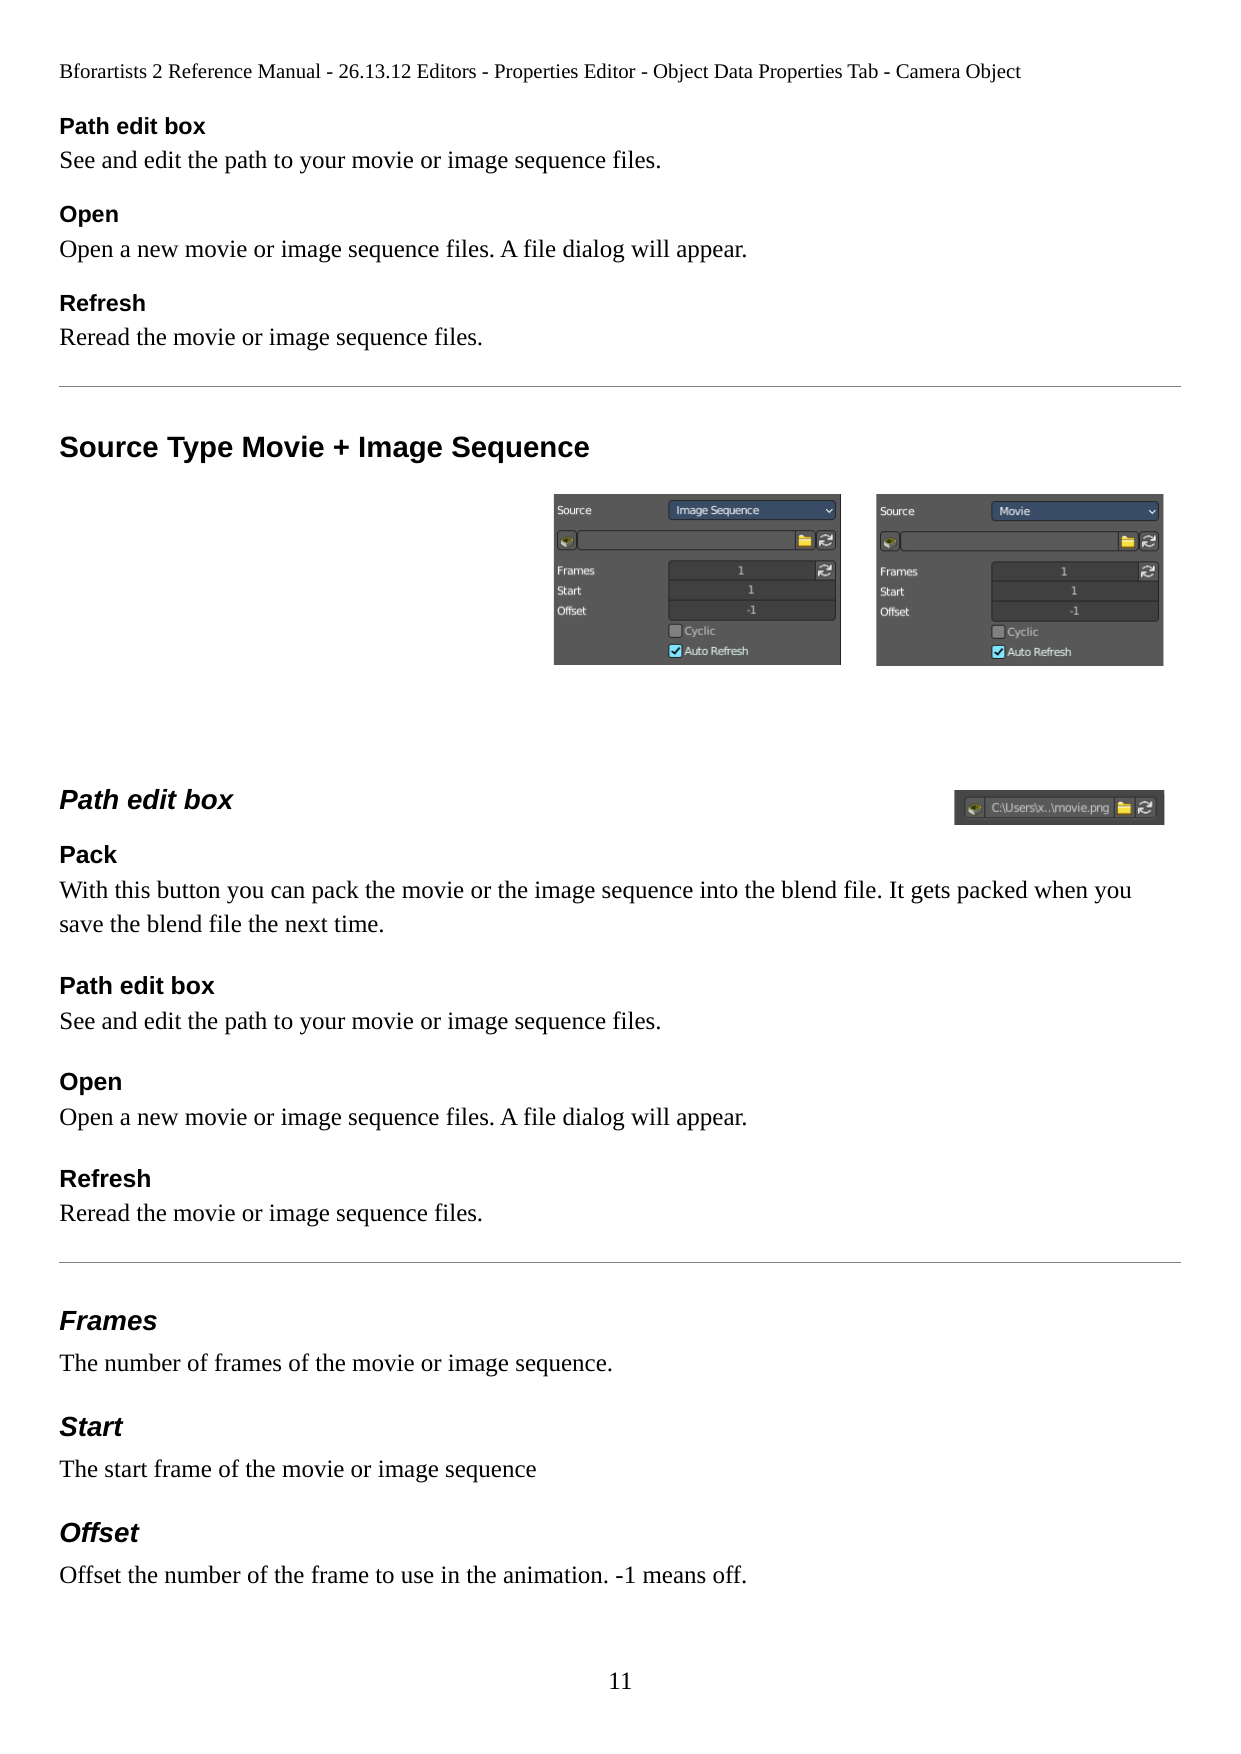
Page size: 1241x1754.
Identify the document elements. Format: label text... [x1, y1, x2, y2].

subtitle Open [59, 1067, 1181, 1096]
subtitle Frames [59, 1304, 1181, 1336]
subtitle Refresh [59, 289, 1181, 316]
text Open a new movie or image sequence files. A file dialog will appear. [59, 234, 1181, 263]
picture [876, 494, 1164, 666]
text See and edit the path to your movie or image sequence files. [59, 1006, 1181, 1034]
text The start frame of the movie or image sequence [59, 1454, 1181, 1483]
subtitle Source Type Movie + Image Sequence [59, 430, 1181, 464]
subtitle Refresh [59, 1164, 1181, 1192]
subtitle Offset [59, 1516, 1181, 1548]
picture [954, 790, 1165, 825]
text See and edit the path to your movie or image sequence files. [59, 146, 1181, 174]
subtitle Path edit box [59, 783, 1181, 815]
subtitle Open [59, 201, 1181, 228]
text Open a new movie or image sequence files. A file dialog will appear. [59, 1102, 1181, 1131]
subtitle Path edit box [59, 113, 1181, 139]
subtitle Pack [59, 840, 1181, 869]
picture [553, 494, 841, 665]
subtitle Path edit box [59, 971, 1181, 999]
text Reread the movie or image sequence files. [59, 1198, 1181, 1227]
text The number of frames of the movie or image sequence. [59, 1348, 1181, 1377]
text Offset the number of the frame to use in the animation. -1 means off. [59, 1560, 1181, 1589]
subtitle Start [59, 1410, 1181, 1442]
text Reread the movie or image sequence files. [59, 322, 1181, 351]
text With this button you can pack the movie or the image sequence into the blend file. It gets packed when you save the blend file the next time. [59, 875, 1181, 938]
